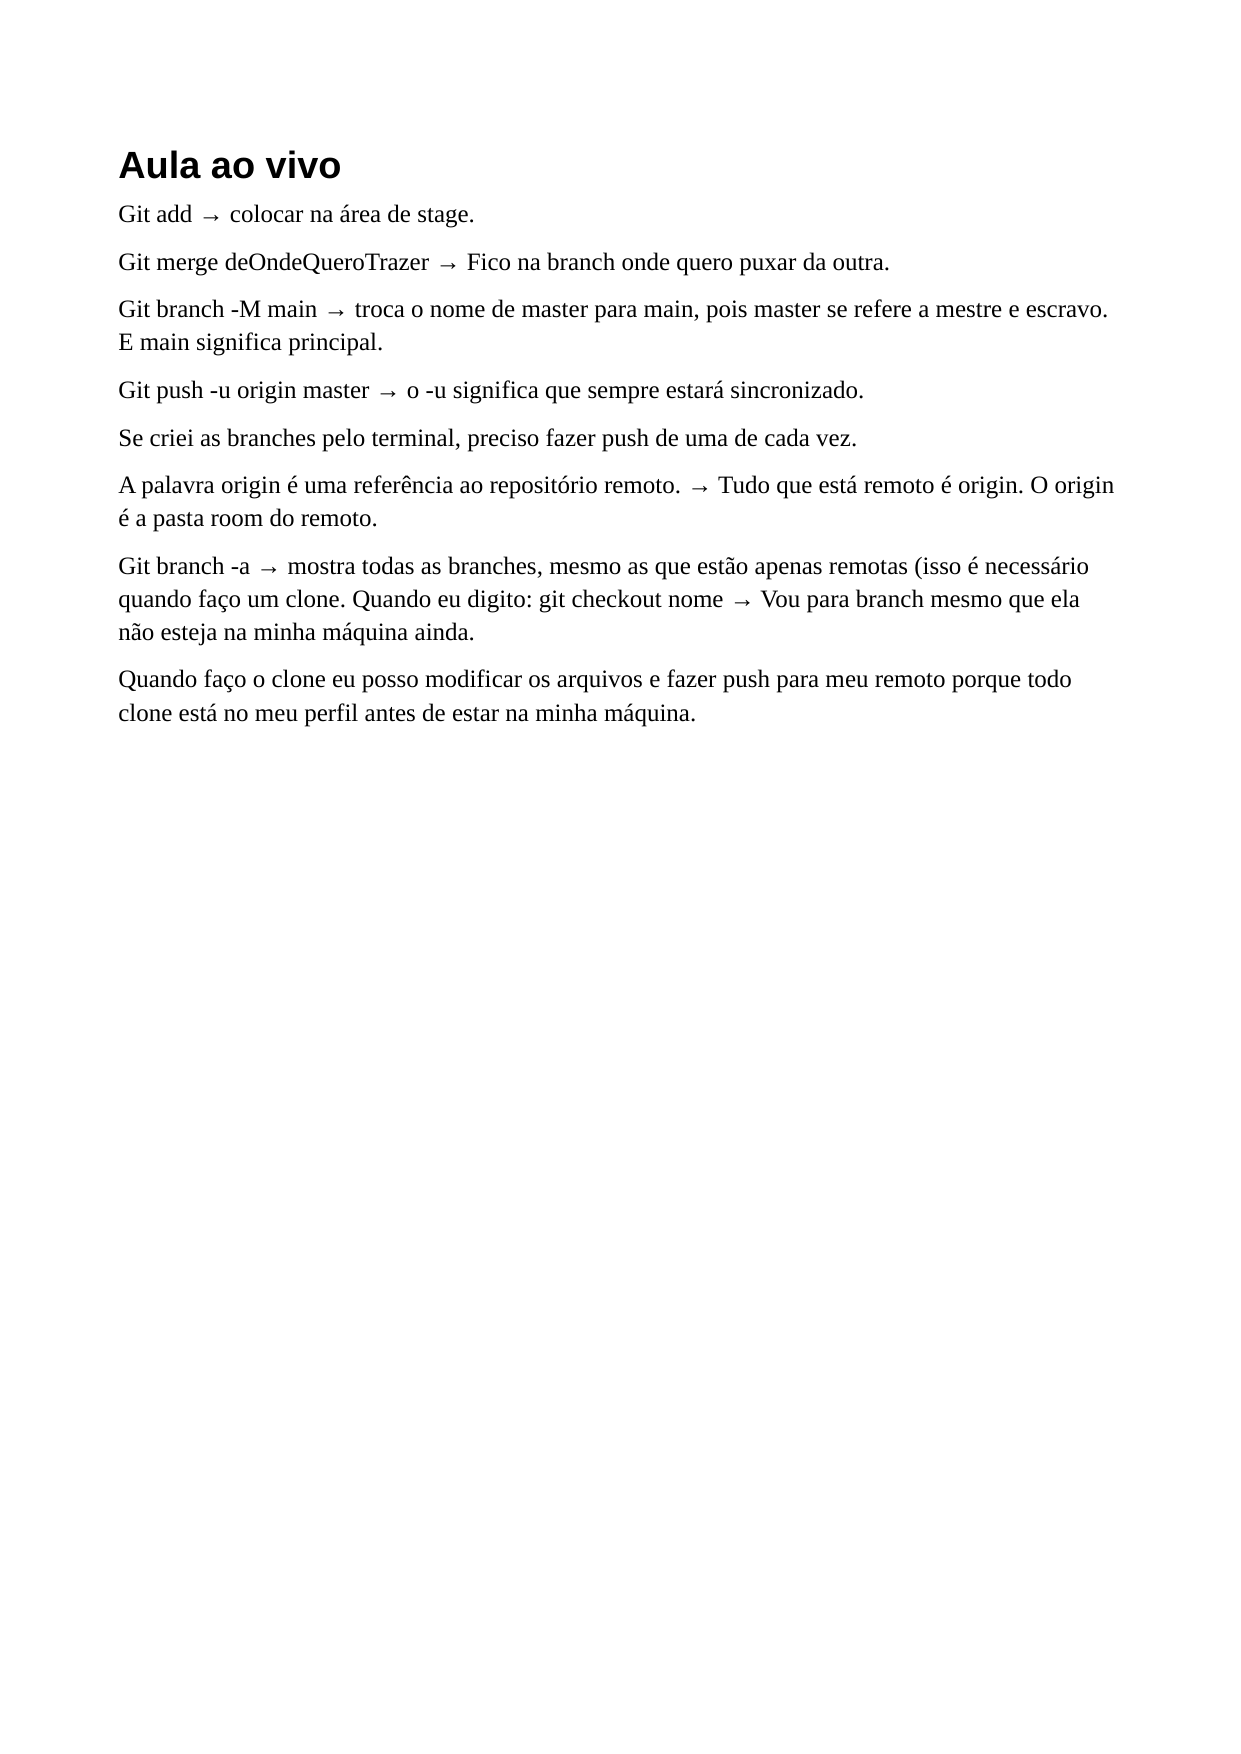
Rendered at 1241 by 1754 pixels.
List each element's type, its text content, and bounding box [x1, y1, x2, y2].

text Git merge deOndeQueroTrazer → Fico na branch onde quero puxar da outra. [118, 247, 1122, 276]
text Git add → colocar na área de stage. [118, 199, 1122, 228]
text Git push -u origin master → o -u significa que sempre estará sincronizado. [118, 375, 1122, 404]
subtitle Aula ao vivo [118, 143, 1122, 187]
text Quando faço o clone eu posso modificar os arquivos e fazer push para meu remoto porque todo clone está no meu perfil antes de estar na minha máquina. [118, 664, 1122, 726]
text Git branch -M main → troca o nome de master para main, pois master se refere a mestre e escravo. E main significa principal. [118, 294, 1122, 356]
text Se criei as branches pelo terminal, preciso fazer push de uma de cada vez. [118, 423, 1122, 451]
text A palavra origin é uma referência ao repositório remoto. → Tudo que está remoto é origin. O origin é a pasta room do remoto. [118, 470, 1122, 532]
text Git branch -a → mostra todas as branches, mesmo as que estão apenas remotas (isso é necessário quando faço um clone. Quando eu digito: git checkout nome → Vou para branch mesmo que ela não esteja na minha máquina ainda. [118, 551, 1122, 646]
